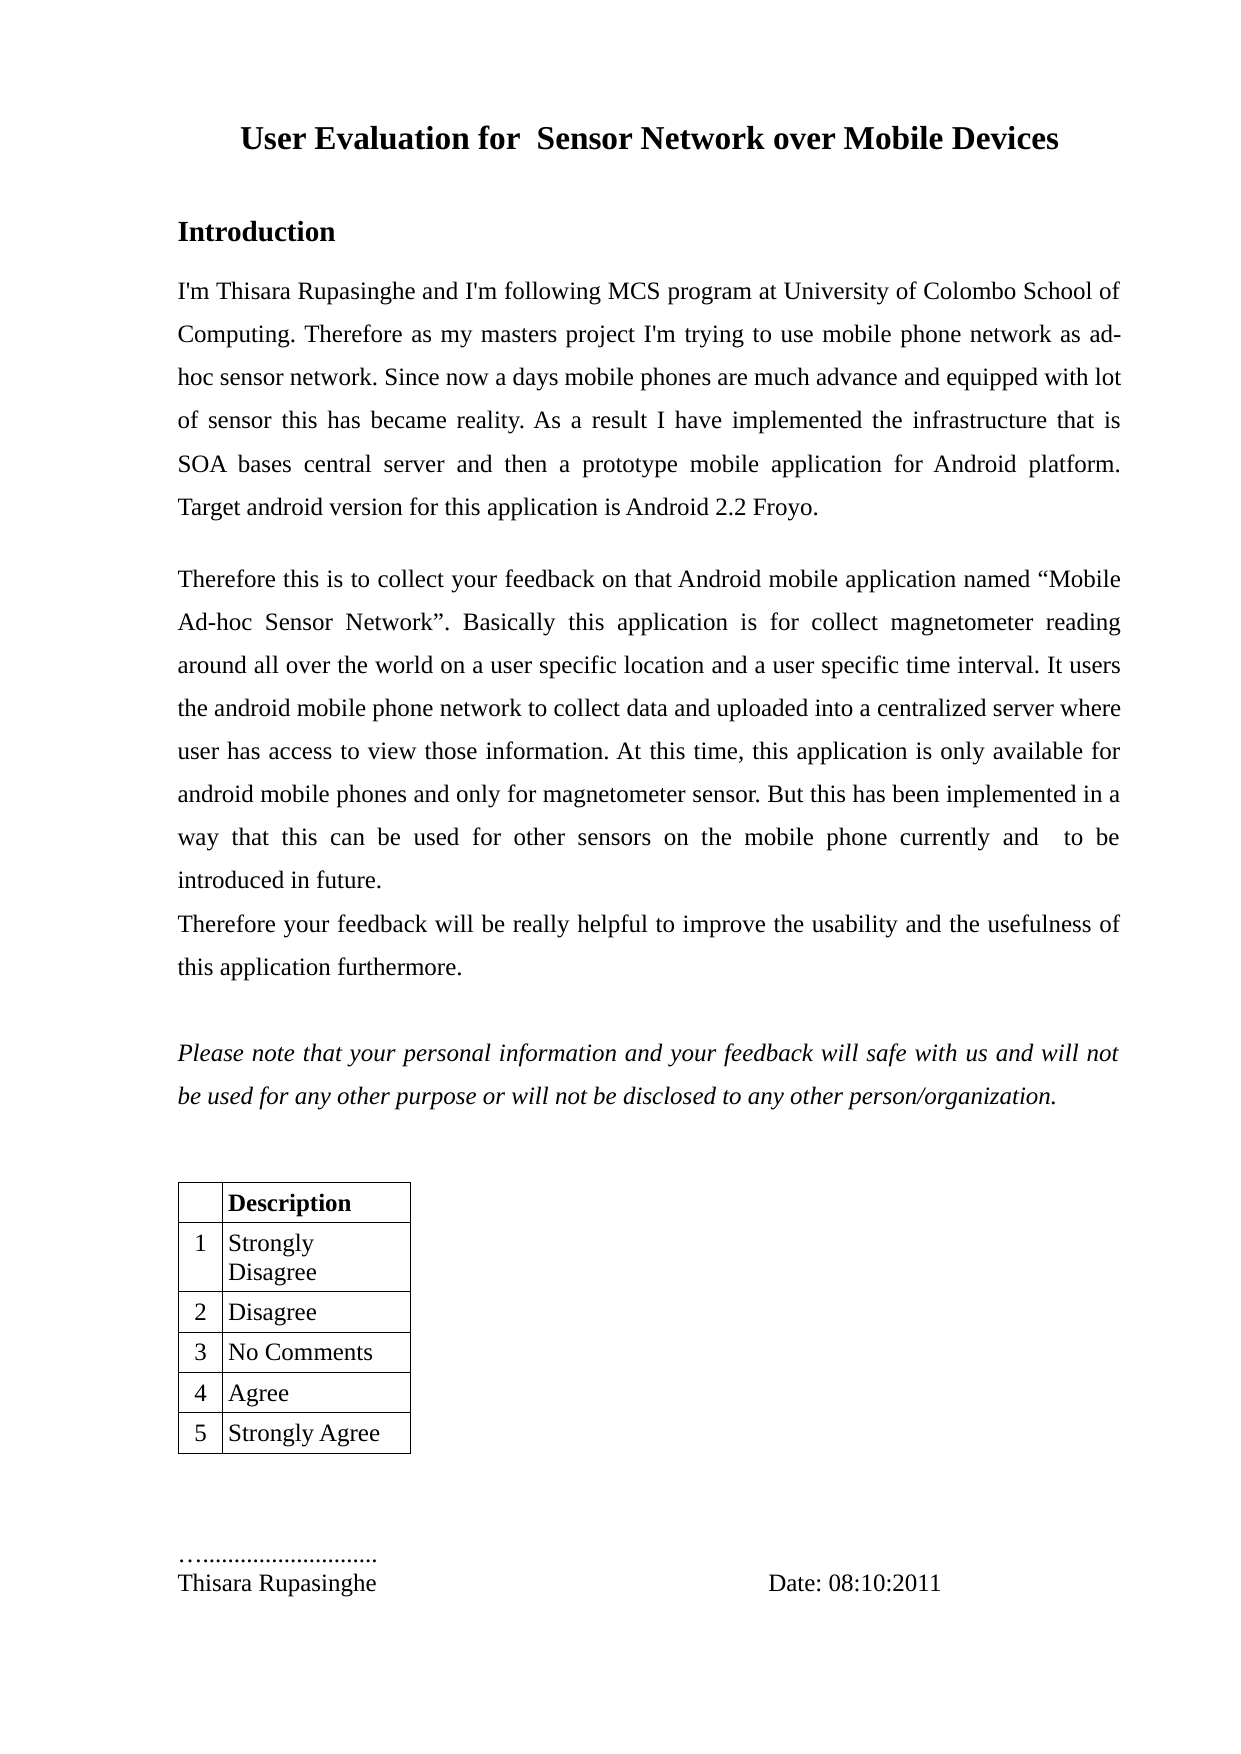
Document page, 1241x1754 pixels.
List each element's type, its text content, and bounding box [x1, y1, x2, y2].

table_header Description [223, 1183, 410, 1222]
text …............................ [177, 1539, 1122, 1568]
table_cell 3 [179, 1333, 222, 1372]
table_cell 1 [179, 1223, 222, 1291]
text I'm Thisara Rupasinghe and I'm following MCS program at University of Colombo School of Computing. Therefore as my masters project I'm trying to use mobile phone network as ad-hoc sensor network. Since now a days mobile phones are much advance and equipped with lot of sensor this has became reality. As a result I have implemented the infrastructure that is SOA bases central server and then a prototype mobile application for Android platform. Target android version for this application is Android 2.2 Froyo. [177, 276, 1122, 521]
table_cell No Comments [223, 1333, 410, 1372]
table_cell Disagree [223, 1292, 410, 1332]
table_cell 2 [179, 1292, 222, 1332]
text Introduction [177, 214, 1122, 247]
text Thisara Rupasinghe Date: 08:10:2011 [177, 1568, 1122, 1596]
text Therefore this is to collect your feedback on that Android mobile application named “Mobile Ad-hoc Sensor Network”. Basically this application is for collect magnetometer reading around all over the world on a user specific location and a user specific time interval. It users the android mobile phone network to collect data and uploaded into a centralized server where user has access to view those information. At this time, this application is only available for android mobile phones and only for magnetometer sensor. But this has been implemented in a way that this can be used for other sensors on the mobile phone currently and to be introduced in future. [177, 564, 1122, 894]
text Therefore your feedback will be really helpful to improve the usability and the usefulness of this application furthermore. [177, 909, 1122, 981]
table_cell Strongly Agree [223, 1413, 410, 1452]
table_cell 4 [179, 1373, 222, 1412]
text Please note that your personal information and your feedback will safe with us and will not be used for any other purpose or will not be disclosed to any other person/organization. [177, 1038, 1122, 1110]
table_cell Strongly Disagree [223, 1223, 410, 1291]
table_header [179, 1183, 222, 1222]
table_cell 5 [179, 1413, 222, 1452]
table_cell Agree [223, 1373, 410, 1412]
text User Evaluation for Sensor Network over Mobile Devices [177, 118, 1122, 156]
